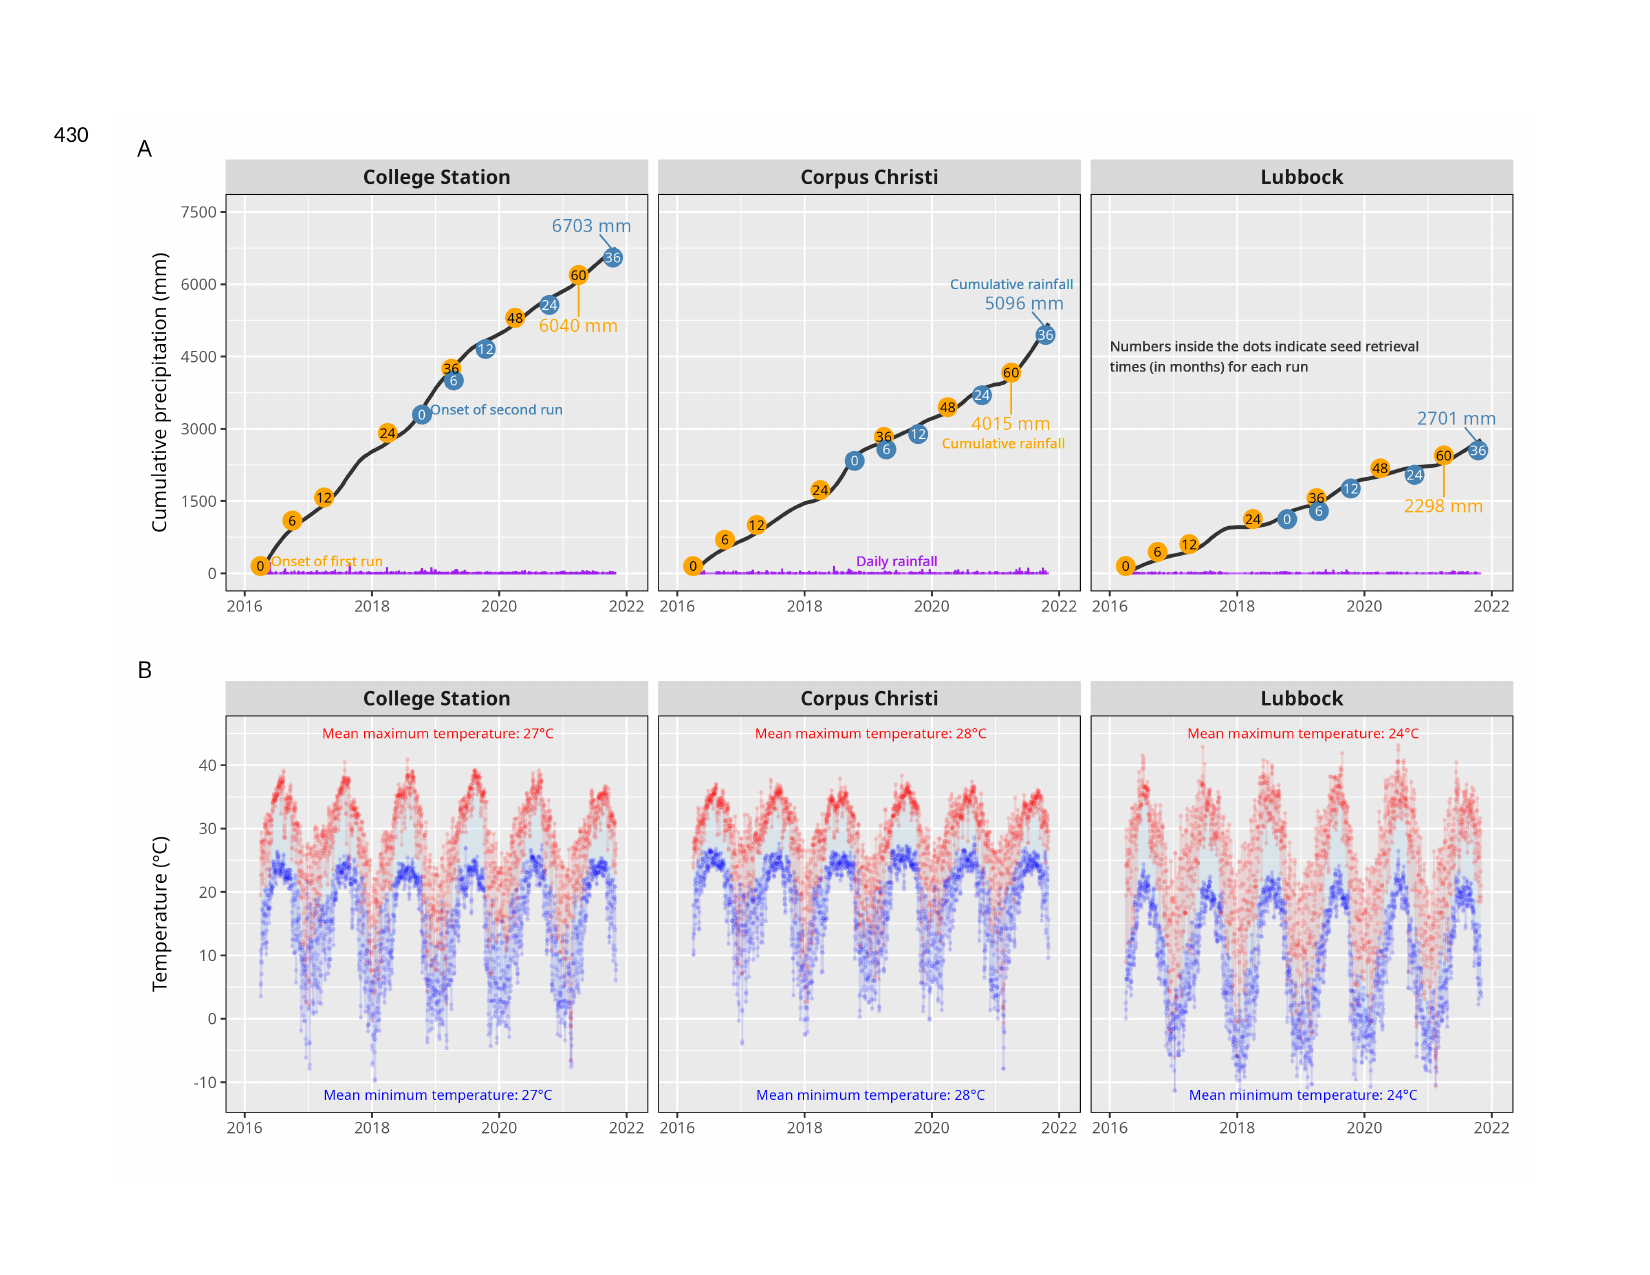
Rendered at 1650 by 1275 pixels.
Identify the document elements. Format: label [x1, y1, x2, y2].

picture [118, 118, 1532, 1179]
